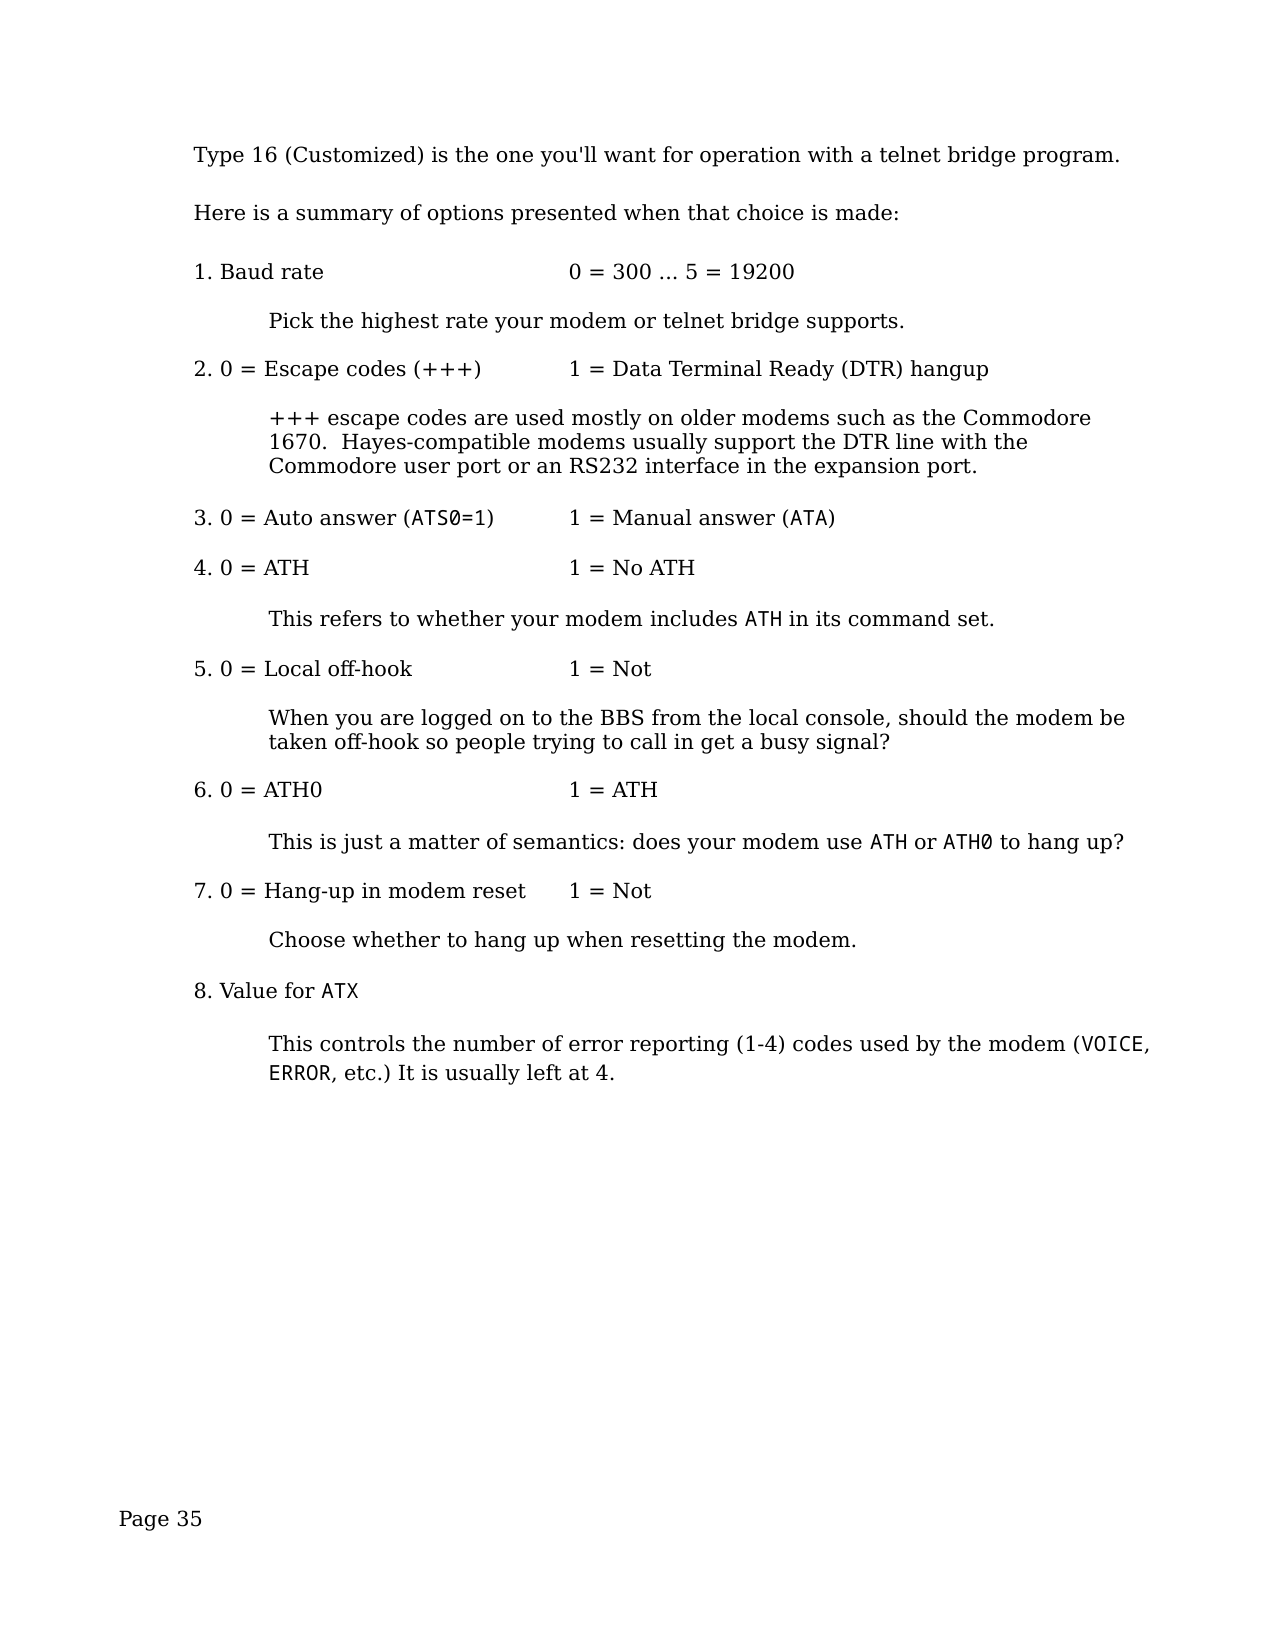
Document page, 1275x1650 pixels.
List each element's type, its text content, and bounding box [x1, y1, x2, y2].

text This controls the number of error reporting (1-4) codes used by the modem (VOICE, ERROR, etc.) It is usually left at 4. [268, 1029, 1157, 1086]
subtitle This refers to whether your modem includes ATH in its command set. [782, 604, 1157, 633]
text 7. 0 = Hang-up in modem reset 1 = Not [193, 879, 1157, 904]
subtitle Here is a summary of options presented when that choice is made: [193, 201, 1157, 226]
text +++ escape codes are used mostly on older modems such as the Commodore 1670. Hayes-compatible modems usually support the DTR line with the Commodore user port or an RS232 interface in the expansion port. [268, 406, 1157, 479]
subtitle Pick the highest rate your modem or telnet bridge supports. [906, 309, 1157, 333]
text 2. 0 = Escape codes (+++) 1 = Data Terminal Ready (DTR) hangup [193, 357, 1157, 382]
subtitle Choose whether to hang up when resetting the modem. [857, 928, 1157, 952]
text 8. Value for ATX [359, 977, 1157, 1005]
text 4. 0 = ATH 1 = No ATH [696, 556, 1157, 580]
text 3. 0 = Auto answer (ATS0=1) 1 = Manual answer (ATA) [827, 503, 1157, 531]
subtitle This refers to whether your modem includes ATH in its command set. [268, 604, 745, 633]
text When you are logged on to the BBS from the local console, should the modem be taken off-hook so people trying to call in get a busy signal? [891, 706, 1157, 754]
subtitle Type 16 (Customized) is the one you'll want for operation with a telnet bridge program. [193, 143, 1157, 167]
text 6. 0 = ATH0 1 = ATH [658, 778, 1157, 803]
text 1. Baud rate 0 = 300 ... 5 = 19200 [795, 260, 1157, 284]
text 5. 0 = Local off-hook 1 = Not [651, 657, 1157, 681]
subtitle This is just a matter of semantics: does your modem use ATH or ATH0 to hang up? [993, 827, 1157, 855]
